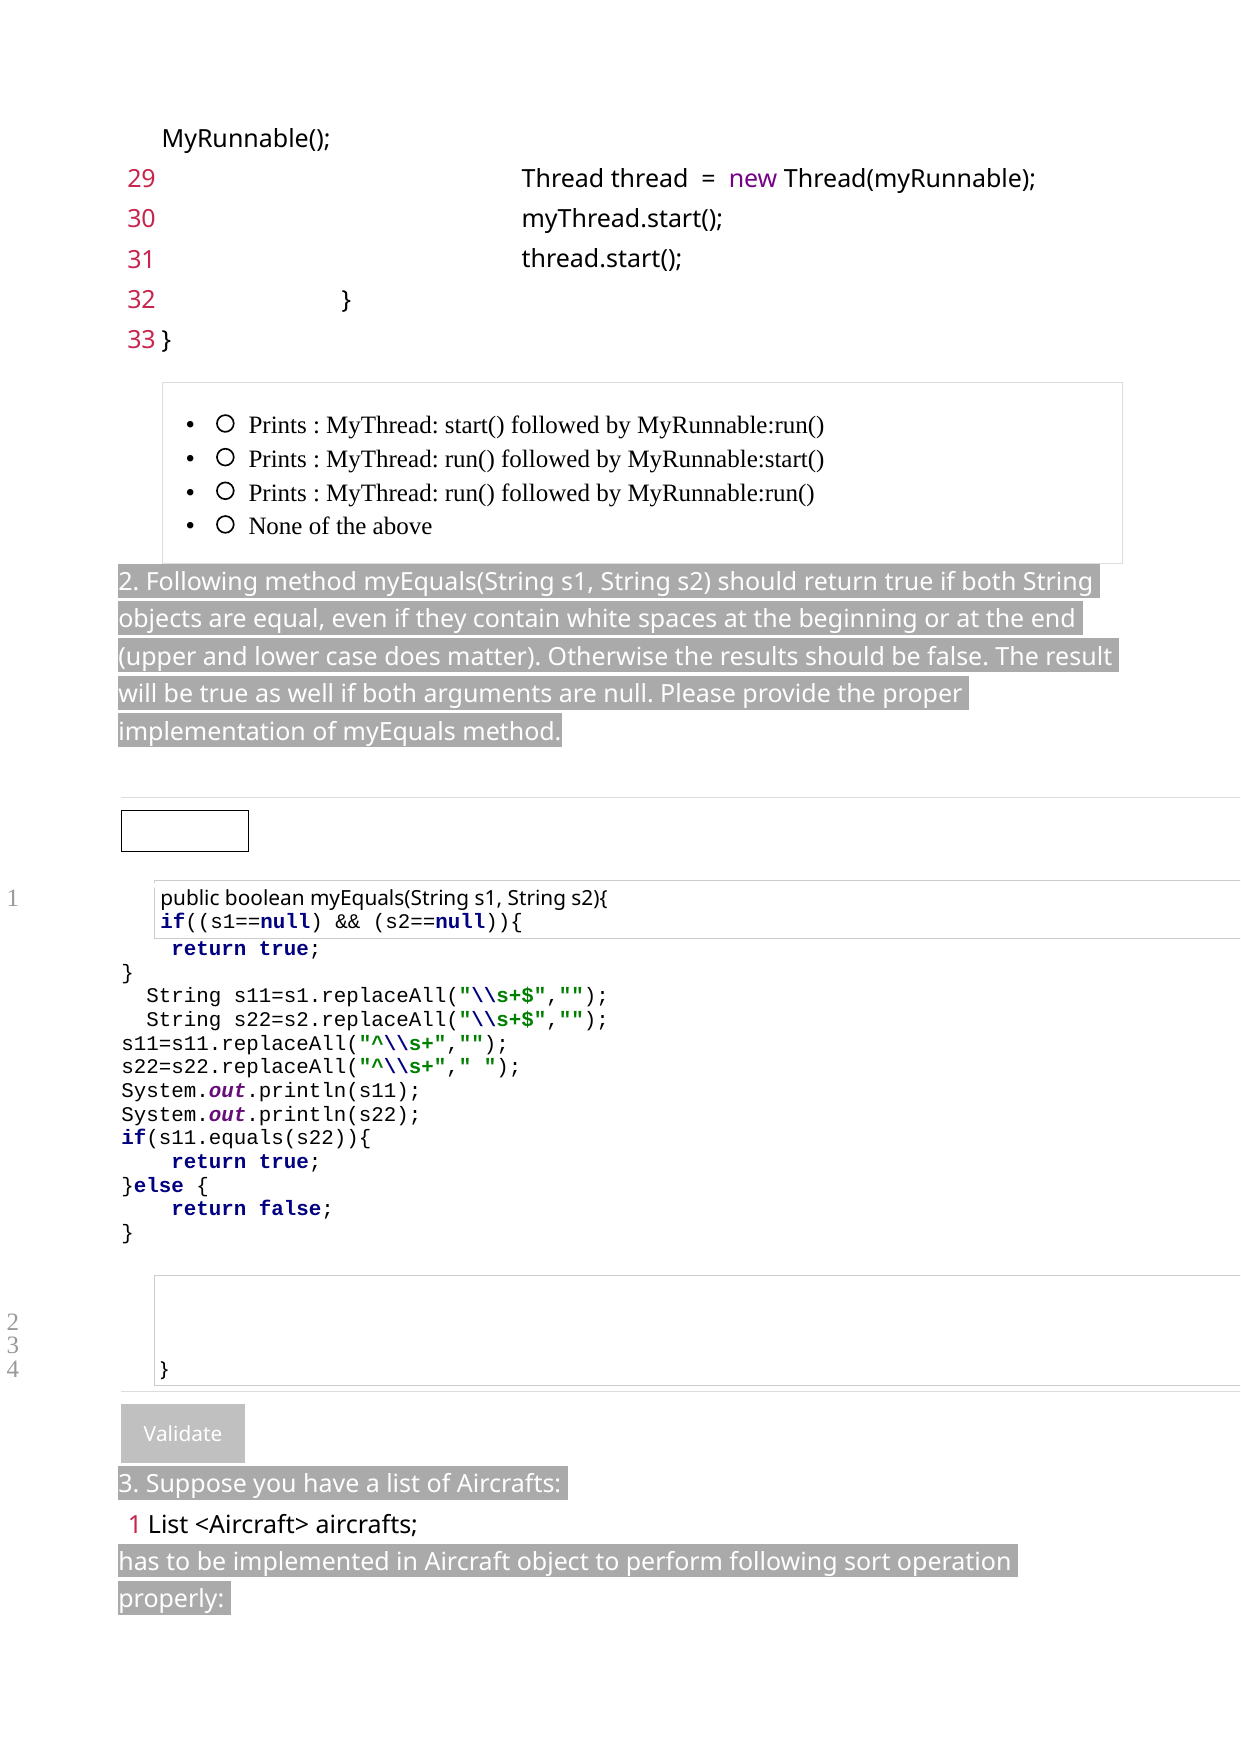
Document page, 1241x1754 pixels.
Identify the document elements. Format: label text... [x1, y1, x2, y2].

table_cell [118, 1388, 1240, 1466]
table_header List <Aircraft> aircrafts; [145, 1504, 427, 1543]
table_header myThread.start(); [159, 198, 745, 238]
table_header public boolean myEquals(String s1, String s2){ if((s1==null) && (s2==null)){ return true; } String s11=s1.replaceAll("\\s+$",""); String s22=s2.replaceAll("\\s+$",""); s11=s11.replaceAll("^\\s+",""); s22=s22.replaceAll("^\\s+"," "); System.out.println(s11); System.out.println(s22); if(s11.equals(s22)){ return true; }else { return false; } } [0, 794, 1240, 1388]
table_header } [159, 319, 187, 358]
table_header 31 [118, 238, 158, 278]
table_header } [159, 278, 374, 318]
table_header 32 [118, 278, 158, 318]
list Prints : MyThread: run() followed by MyRunnable:run() [163, 449, 1122, 483]
table_header 30 [118, 198, 158, 238]
table_header thread.start(); [159, 238, 706, 278]
subtitle 3. Suppose you have a list of Aircrafts: [118, 1466, 1122, 1500]
table_header MyRunnable(); [159, 118, 1077, 158]
table_header Thread thread = new Thread(myRunnable); [159, 158, 1050, 198]
table_header 33 [118, 319, 158, 358]
table_header 1 [118, 1504, 145, 1543]
list Prints : MyThread: start() followed by MyRunnable:run() [163, 383, 1122, 416]
list Prints : MyThread: run() followed by MyRunnable:start() [163, 416, 1122, 449]
table_header [118, 118, 158, 158]
list None of the above [163, 483, 1122, 563]
table_header 29 [118, 158, 158, 198]
subtitle has to be implemented in Aircraft object to perform following sort operation properly: [118, 1543, 1122, 1615]
subtitle 2. Following method myEquals(String s1, String s2) should return true if both String objects are equal, even if they contain white spaces at the beginning or at the end (upper and lower case does matter). Otherwise the results should be false. The result will be true as well if both arguments are null. Please provide the proper implementation of myEquals method. [118, 563, 1122, 747]
